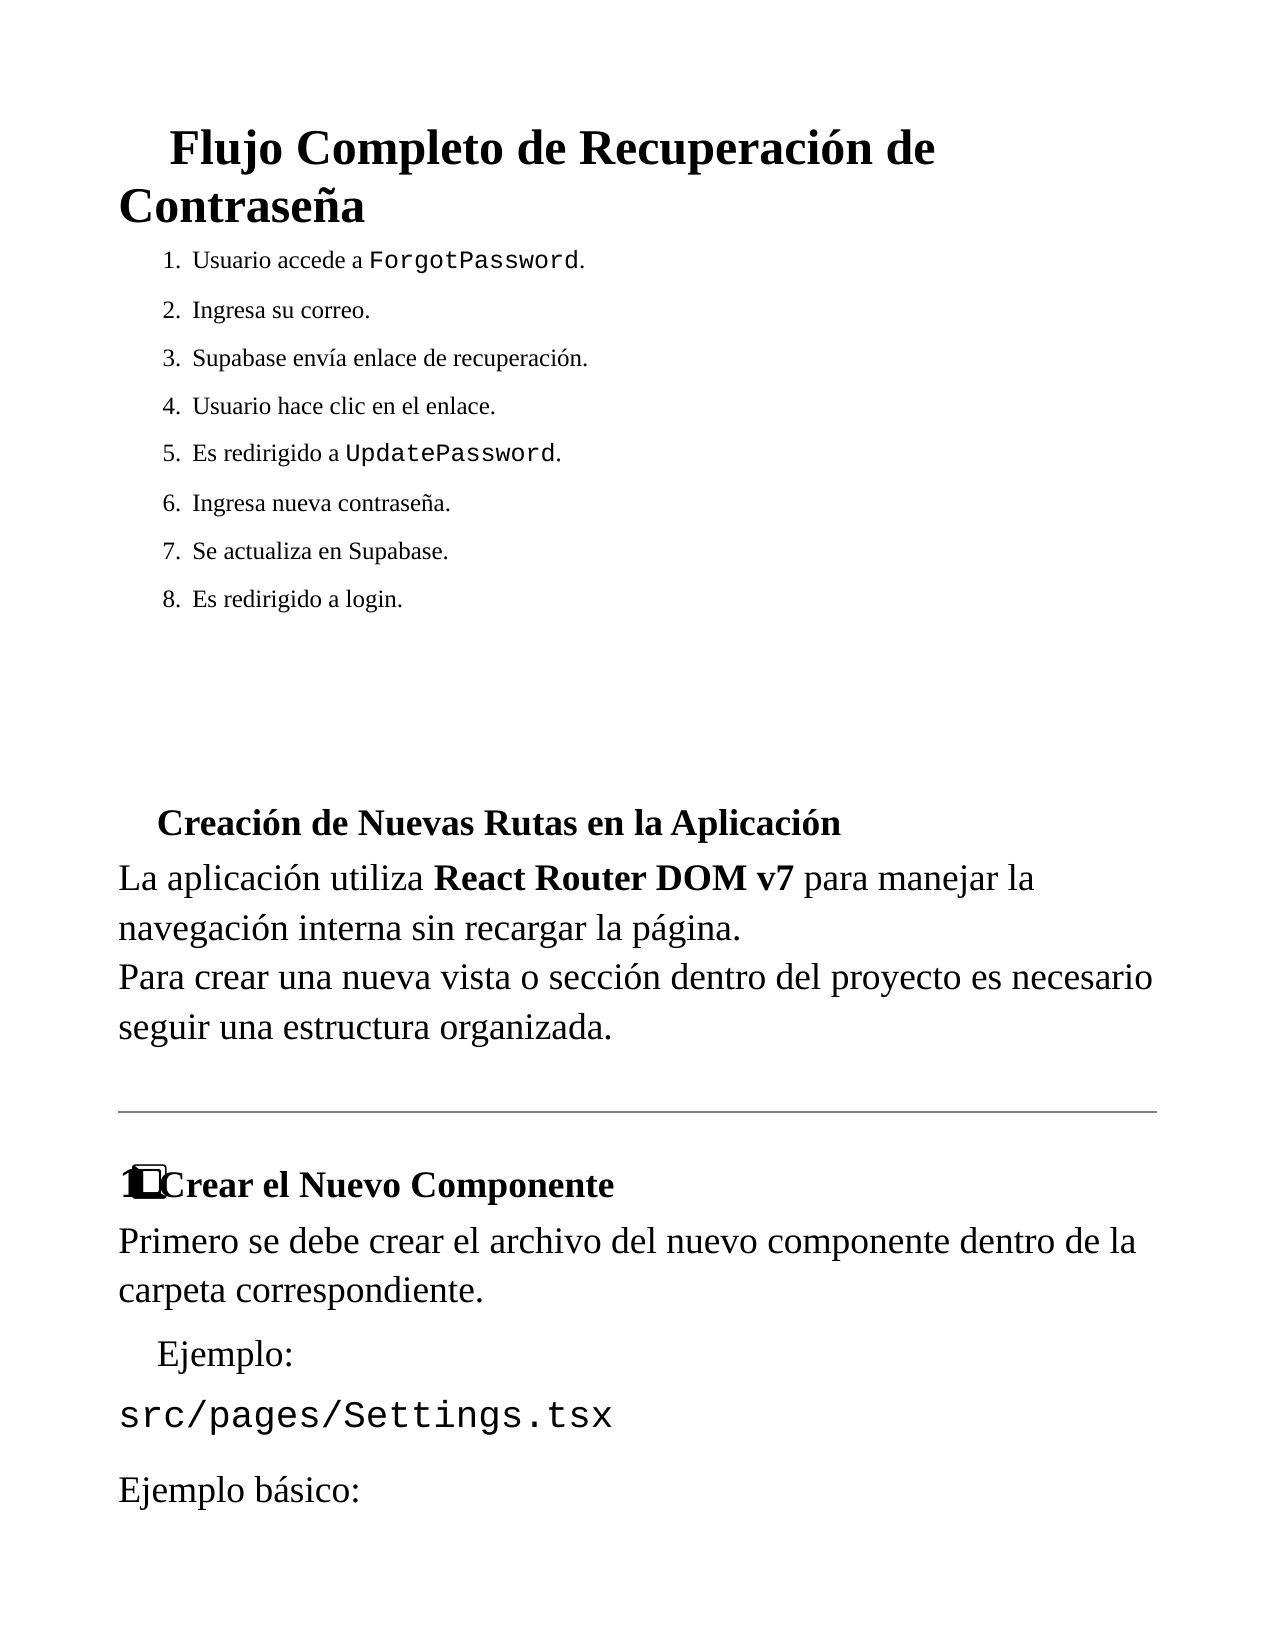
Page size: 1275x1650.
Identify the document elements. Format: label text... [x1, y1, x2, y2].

list Es redirigido a UpdatePassword. [162, 438, 1157, 469]
text 📂 Ejemplo: [118, 1332, 1157, 1375]
list Usuario hace clic en el enlace. [162, 391, 1157, 419]
text La aplicación utiliza React Router DOM v7 para manejar la navegación interna sin recargar la página. Para crear una nueva vista o sección dentro del proyecto es necesario seguir una estructura organizada. [118, 856, 1157, 1047]
subtitle 🔄 Flujo Completo de Recuperación de Contraseña [118, 118, 1157, 233]
list Es redirigido a login. [162, 584, 1157, 612]
text Ejemplo básico: [118, 1468, 1157, 1511]
subtitle 🧩 1️⃣ Crear el Nuevo Componente [118, 1162, 1157, 1206]
list Ingresa nueva contraseña. [162, 488, 1157, 517]
text src/pages/Settings.tsx [118, 1396, 1157, 1438]
list Supabase envía enlace de recuperación. [162, 343, 1157, 372]
subtitle 📌 Creación de Nuevas Rutas en la Aplicación [118, 800, 1157, 843]
text Primero se debe crear el archivo del nuevo componente dentro de la carpeta correspondiente. [118, 1218, 1157, 1311]
list Se actualiza en Supabase. [162, 536, 1157, 565]
list Usuario accede a ForgotPassword. [162, 246, 1157, 276]
list Ingresa su correo. [162, 296, 1157, 324]
